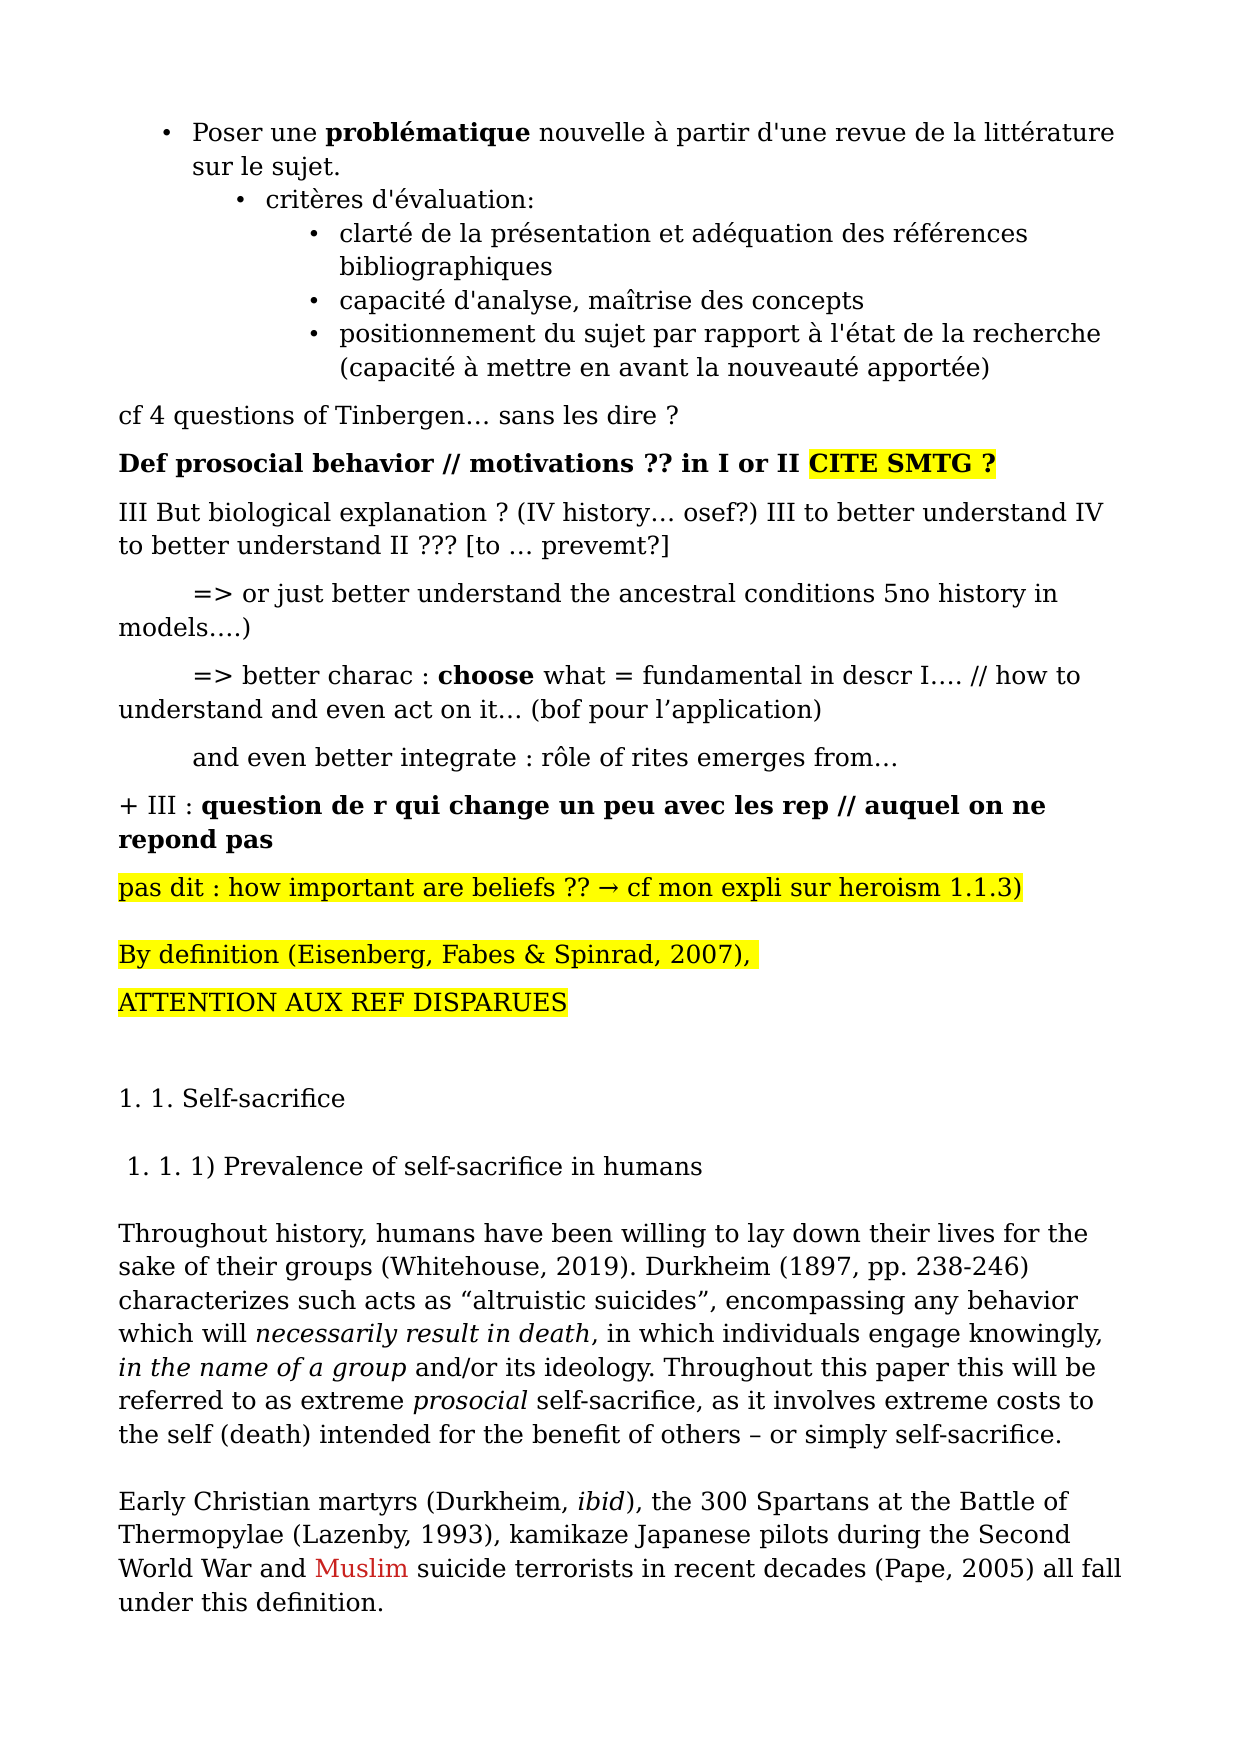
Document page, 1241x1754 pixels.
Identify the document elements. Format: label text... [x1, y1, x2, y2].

text 1. 1. Self-sacrifice 1. 1. 1) Prevalence of self-sacrifice in humans Throughout history, humans have been willing to lay down their lives for the sake of their groups (Whitehouse, 2019). Durkheim (1897, pp. 238-246) characterizes such acts as “altruistic suicides”, encompassing any behavior which will necessarily result in death, in which individuals engage knowingly, in the name of a group and/or its ideology. Throughout this paper this will be referred to as extreme prosocial self-sacrifice, as it involves extreme costs to the self (death) intended for the benefit of others – or simply self-sacrifice. Early Christian martyrs (Durkheim, ibid), the 300 Spartans at the Battle of Thermopylae (Lazenby, 1993), kamikaze Japanese pilots during the Second World War and Muslim suicide terrorists in recent decades (Pape, 2005) all fall under this definition. [118, 1084, 1122, 1617]
list positionnement du sujet par rapport à l'état de la recherche (capacité à mettre en avant la nouveauté apportée) [309, 319, 1122, 382]
text Def prosocial behavior // motivations ?? in I or II CITE SMTG ? [118, 449, 1122, 479]
text + III : question de r qui change un peu avec les rep // auquel on ne repond pas [118, 791, 1122, 854]
text ATTENTION AUX REF DISPARUES [118, 988, 1122, 1017]
list critères d'évaluation: [236, 185, 1122, 214]
text => or just better understand the ancestral conditions 5no history in models….) [118, 579, 1122, 642]
list capacité d'analyse, maîtrise des concepts [309, 286, 1122, 315]
text and even better integrate : rôle of rites emerges from… [118, 743, 1122, 772]
text III But biological explanation ? (IV history… osef?) III to better understand IV to better understand II ??? [to … prevemt?] [118, 498, 1122, 560]
text cf 4 questions of Tinbergen… sans les dire ? [118, 401, 1122, 430]
text pas dit : how important are beliefs ?? → cf mon expli sur heroism 1.1.3) By definition (Eisenberg, Fabes & Spinrad, 2007), [118, 873, 1122, 969]
list clarté de la présentation et adéquation des références bibliographiques [309, 219, 1122, 282]
text => better charac : choose what = fundamental in descr I…. // how to understand and even act on it… (bof pour l’application) [118, 661, 1122, 724]
list Poser une problématique nouvelle à partir d'une revue de la littérature sur le sujet. [162, 118, 1122, 181]
